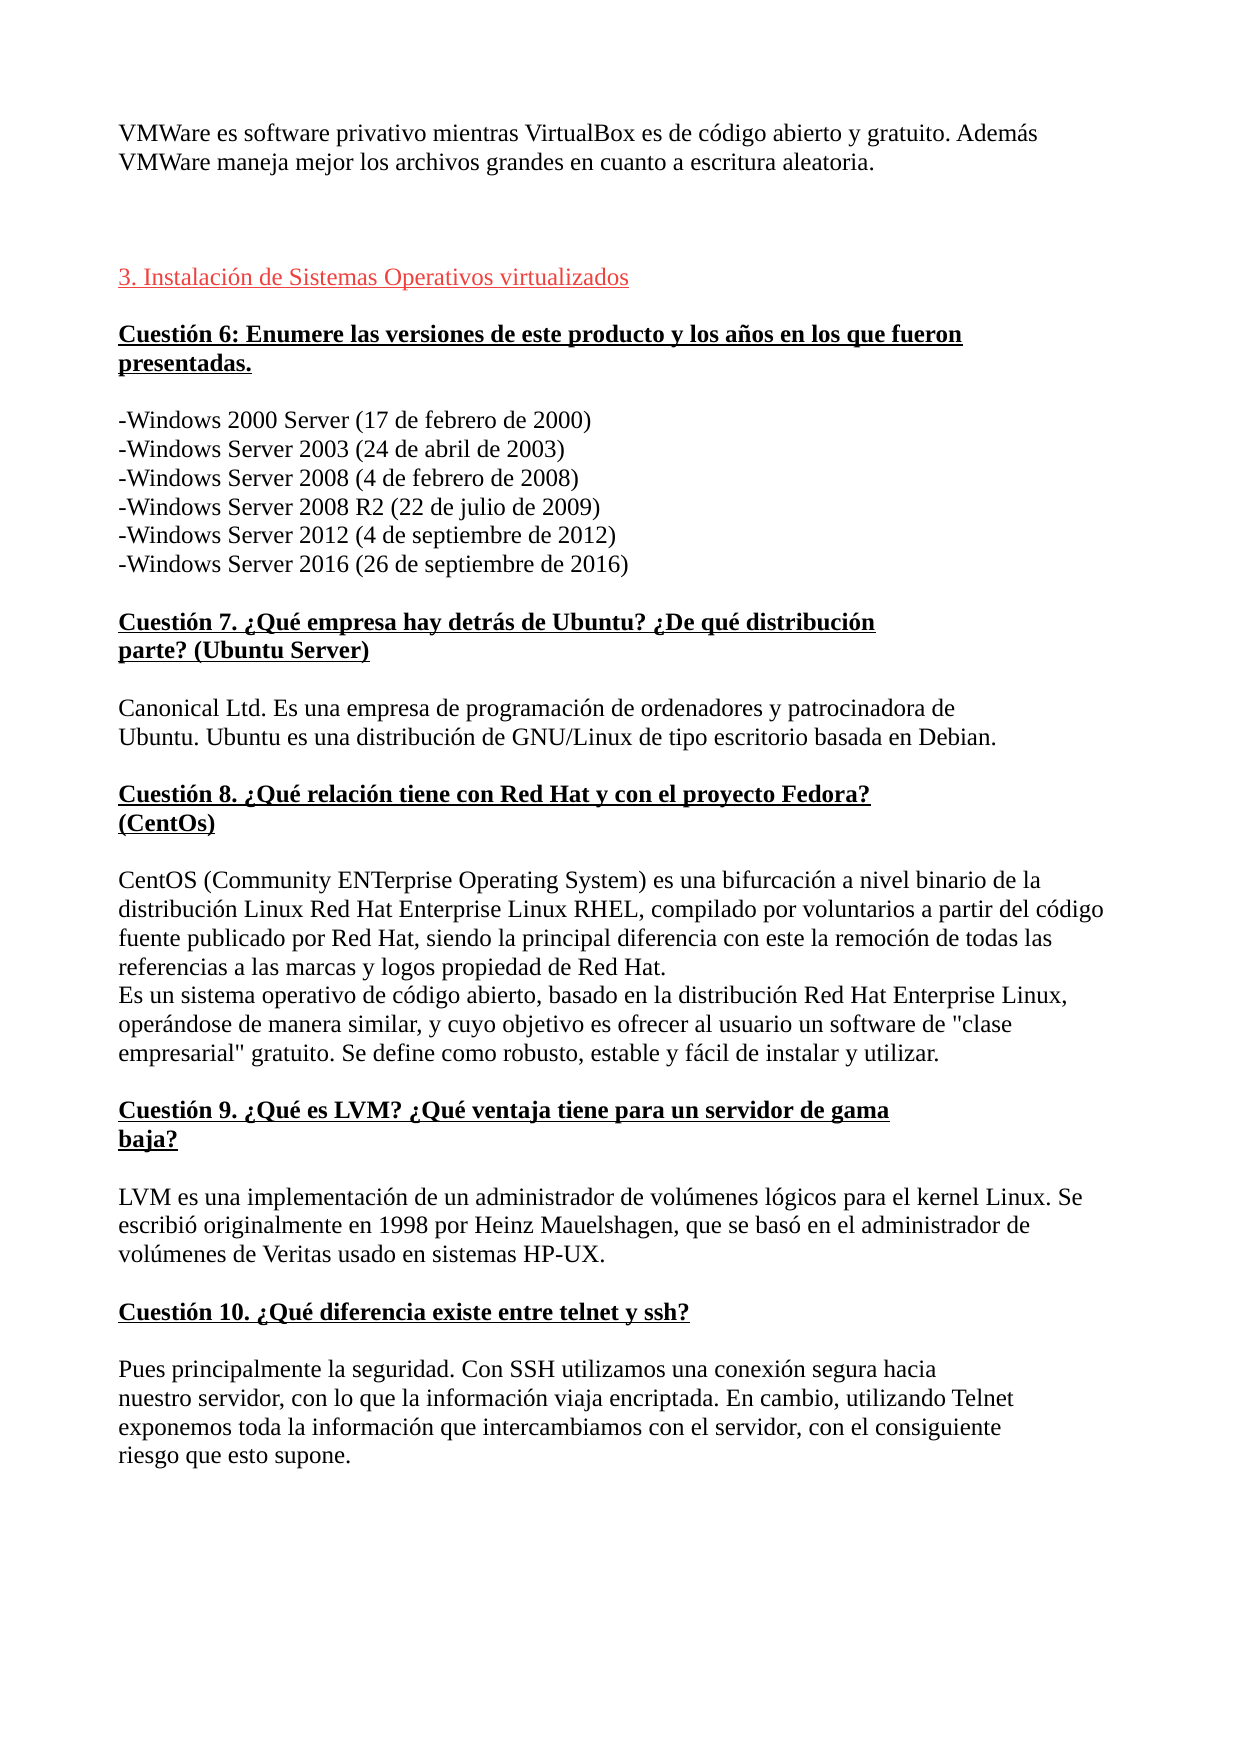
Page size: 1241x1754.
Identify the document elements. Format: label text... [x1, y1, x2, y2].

text escribió originalmente en 1998 por Heinz Mauelshagen, que se basó en el administrador de [118, 1211, 1122, 1239]
text operándose de manera similar, y cuyo objetivo es ofrecer al usuario un software de "clase [118, 1009, 1122, 1038]
text VMWare es software privativo mientras VirtualBox es de código abierto y gratuito. Además VMWare maneja mejor los archivos grandes en cuanto a escritura aleatoria. [118, 118, 1122, 176]
text parte? (Ubuntu Server) [118, 636, 1122, 664]
text baja? [118, 1124, 1122, 1153]
text distribución Linux Red Hat Enterprise Linux RHEL, compilado por voluntarios a partir del código [118, 894, 1122, 923]
text -Windows Server 2008 R2 (22 de julio de 2009) [118, 492, 1122, 521]
text presentadas. [118, 348, 1122, 377]
text Cuestión 9. ¿Qué es LVM? ¿Qué ventaja tiene para un servidor de gama [118, 1096, 1122, 1124]
text Cuestión 10. ¿Qué diferencia existe entre telnet y ssh? [118, 1297, 1122, 1326]
text -Windows Server 2008 (4 de febrero de 2008) [118, 463, 1122, 492]
text (CentOs) [118, 808, 1122, 837]
text nuestro servidor, con lo que la información viaja encriptada. En cambio, utilizando Telnet [118, 1383, 1122, 1412]
text Ubuntu. Ubuntu es una distribución de GNU/Linux de tipo escritorio basada en Debian. [118, 722, 1122, 751]
text referencias a las marcas y logos propiedad de Red Hat. [118, 952, 1122, 981]
text 3. Instalación de Sistemas Operativos virtualizados [118, 262, 1122, 291]
text -Windows Server 2016 (26 de septiembre de 2016) [118, 549, 1122, 578]
text fuente publicado por Red Hat, siendo la principal diferencia con este la remoción de todas las [118, 923, 1122, 952]
text -Windows Server 2003 (24 de abril de 2003) [118, 434, 1122, 463]
text Canonical Ltd. Es una empresa de programación de ordenadores y patrocinadora de [118, 693, 1122, 722]
text riesgo que esto supone. [118, 1441, 1122, 1469]
text Cuestión 6: Enumere las versiones de este producto y los años en los que fueron [118, 319, 1122, 348]
text -Windows 2000 Server (17 de febrero de 2000) [118, 406, 1122, 434]
text Pues principalmente la seguridad. Con SSH utilizamos una conexión segura hacia [118, 1354, 1122, 1383]
text volúmenes de Veritas usado en sistemas HP-UX. [118, 1239, 1122, 1268]
text Cuestión 7. ¿Qué empresa hay detrás de Ubuntu? ¿De qué distribución [118, 607, 1122, 636]
text empresarial" gratuito. Se define como robusto, estable y fácil de instalar y utilizar. [118, 1038, 1122, 1067]
text LVM es una implementación de un administrador de volúmenes lógicos para el kernel Linux. Se [118, 1182, 1122, 1211]
text CentOS (Community ENTerprise Operating System) es una bifurcación a nivel binario de la [118, 866, 1122, 894]
text Es un sistema operativo de código abierto, basado en la distribución Red Hat Enterprise Linux, [118, 981, 1122, 1009]
text exponemos toda la información que intercambiamos con el servidor, con el consiguiente [118, 1412, 1122, 1441]
text -Windows Server 2012 (4 de septiembre de 2012) [118, 521, 1122, 549]
text Cuestión 8. ¿Qué relación tiene con Red Hat y con el proyecto Fedora? [118, 779, 1122, 808]
